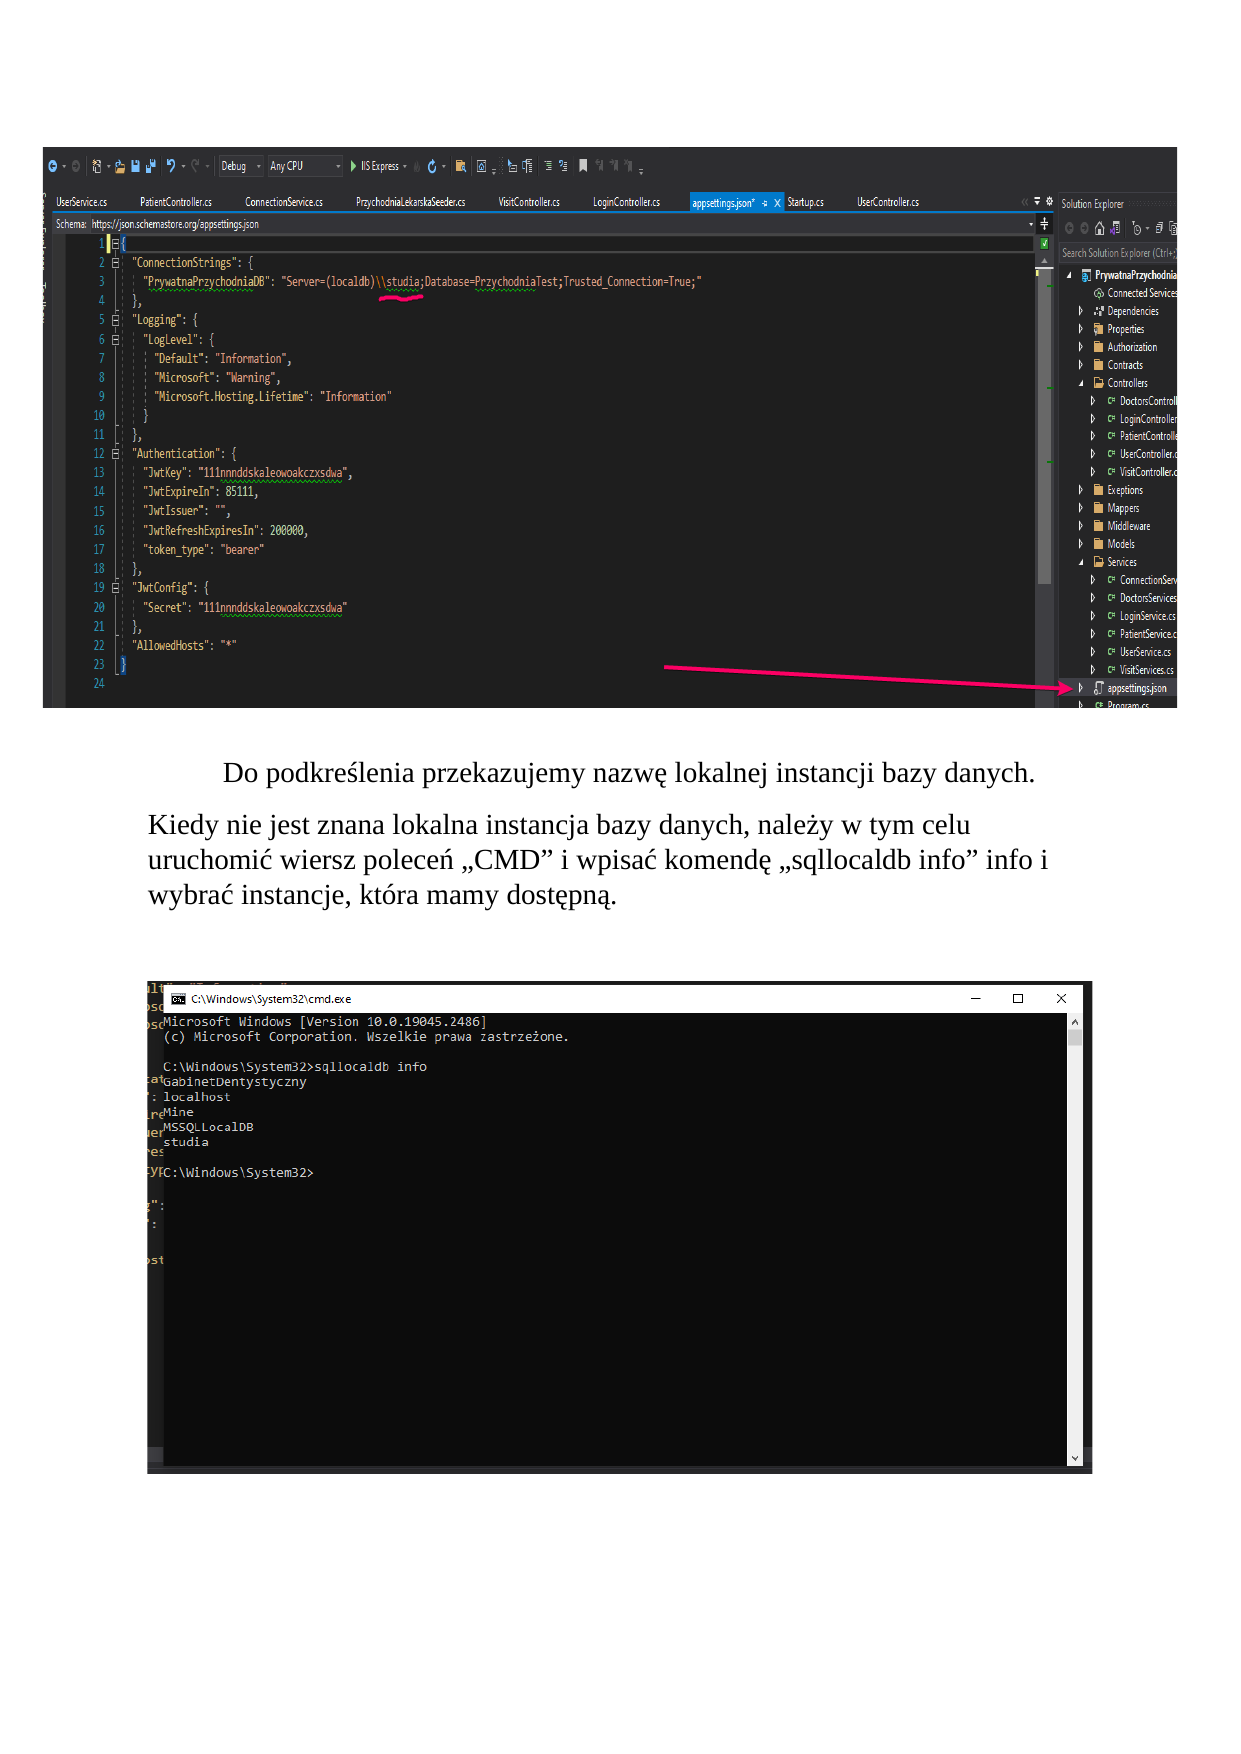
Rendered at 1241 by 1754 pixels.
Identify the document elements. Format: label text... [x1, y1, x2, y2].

list Do podkreślenia przekazujemy nazwę lokalnej instancji bazy danych. [223, 755, 1093, 788]
text Kiedy nie jest znana lokalna instancja bazy danych, należy w tym celu uruchomić wiersz poleceń „CMD” i wpisać komendę „sqllocaldb info” info i wybrać instancje, która mamy dostępną. [148, 807, 1093, 911]
